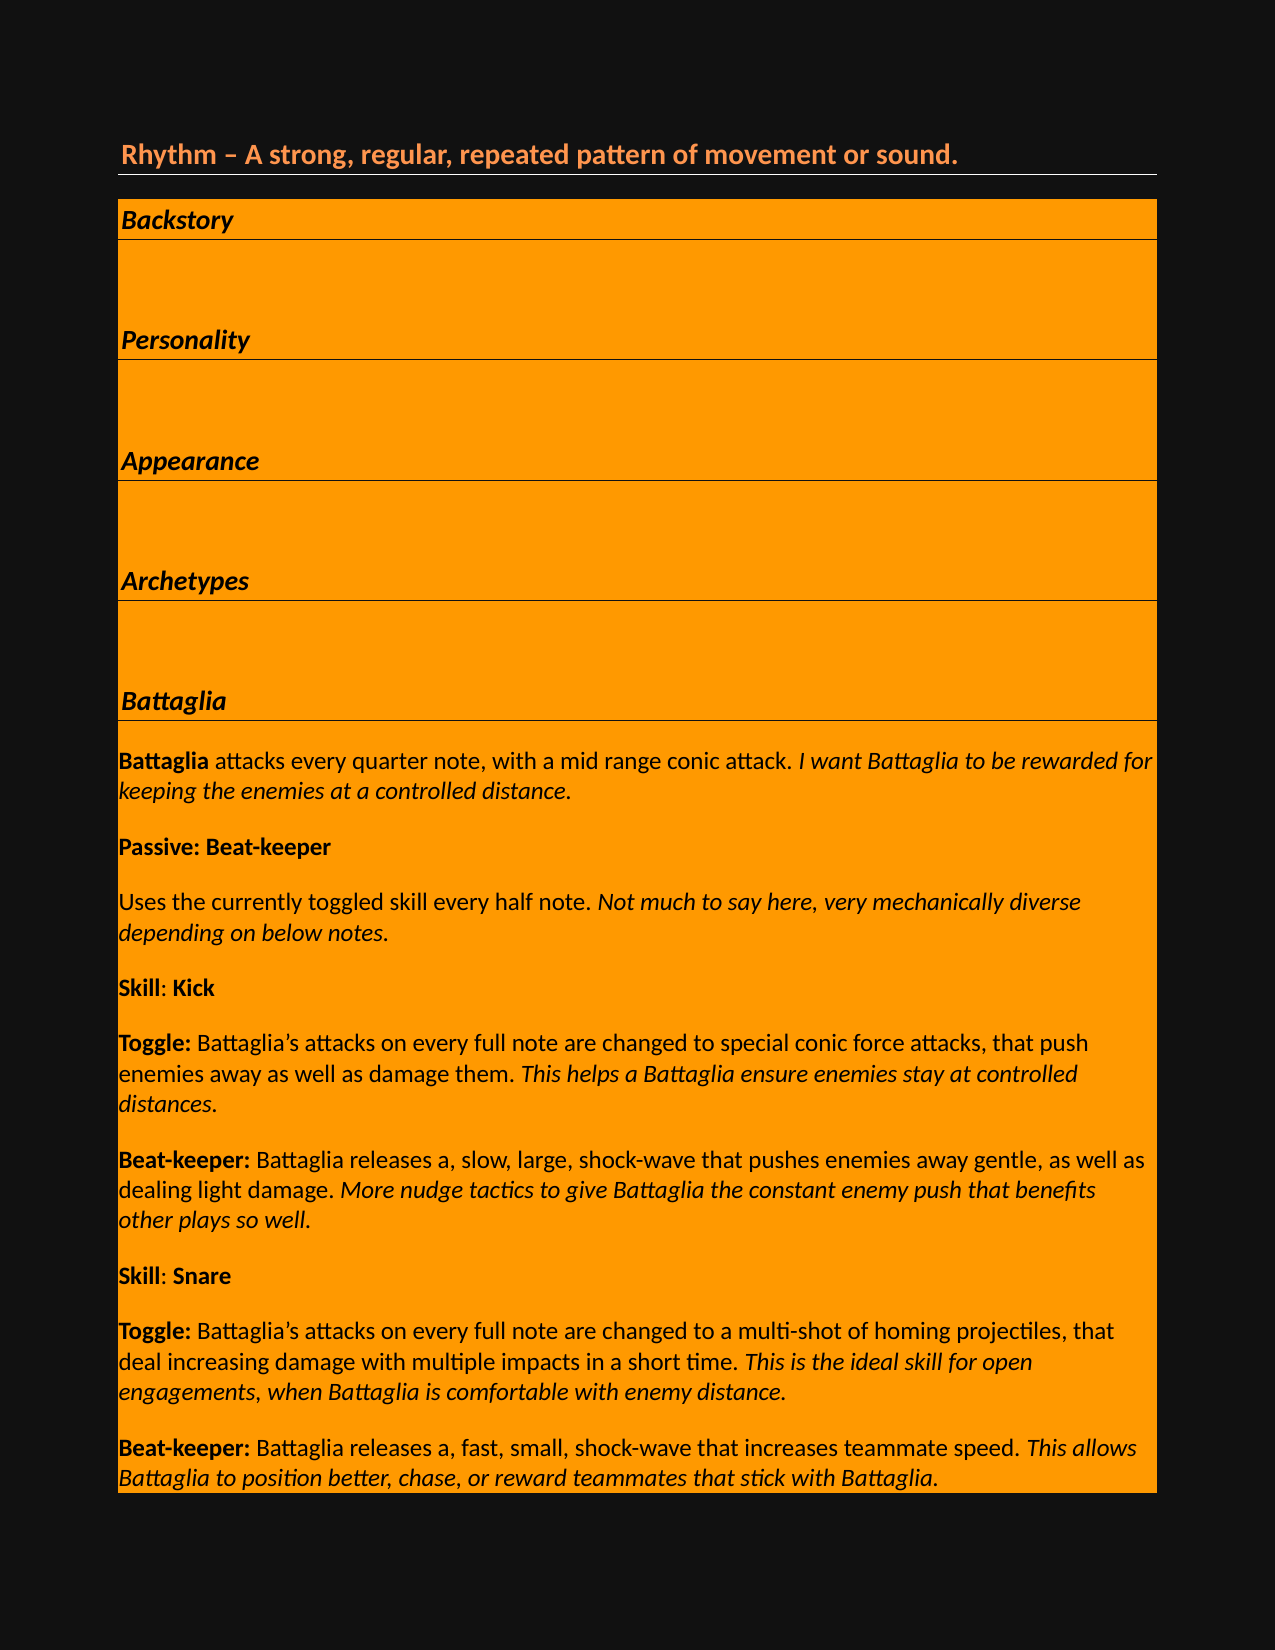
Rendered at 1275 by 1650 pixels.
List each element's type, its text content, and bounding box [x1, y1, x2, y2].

text Beat-keeper: Battaglia releases a, slow, large, shock-wave that pushes enemies away gentle, as well as dealing light damage. More nudge tactics to give Battaglia the constant enemy push that benefits other plays so well. [118, 1144, 1157, 1235]
subtitle Rhythm – A strong, regular, repeated pattern of movement or sound. [118, 133, 1157, 174]
text Battaglia [118, 680, 1157, 720]
text Archetypes [118, 560, 1157, 600]
text Backstory [118, 199, 1157, 239]
text Battaglia attacks every quarter note, with a mid range conic attack. I want Battaglia to be rewarded for keeping the enemies at a controlled distance. [118, 745, 1157, 806]
text Appearance [118, 440, 1157, 480]
text Toggle: Battaglia’s attacks on every full note are changed to a multi-shot of homing projectiles, that deal increasing damage with multiple impacts in a short time. This is the ideal skill for open engagements, when Battaglia is comfortable with enemy distance. [118, 1316, 1157, 1407]
text Passive: Beat-keeper [118, 831, 1157, 861]
text Personality [118, 320, 1157, 359]
text Beat-keeper: Battaglia releases a, fast, small, shock-wave that increases teammate speed. This allows Battaglia to position better, chase, or reward teammates that stick with Battaglia. [118, 1432, 1157, 1493]
text Skill: Snare [118, 1260, 1157, 1291]
text Skill: Kick [118, 972, 1157, 1003]
text Toggle: Battaglia’s attacks on every full note are changed to special conic force attacks, that push enemies away as well as damage them. This helps a Battaglia ensure enemies stay at controlled distances. [118, 1028, 1157, 1119]
text Uses the currently toggled skill every half note. Not much to say here, very mechanically diverse depending on below notes. [118, 886, 1157, 947]
